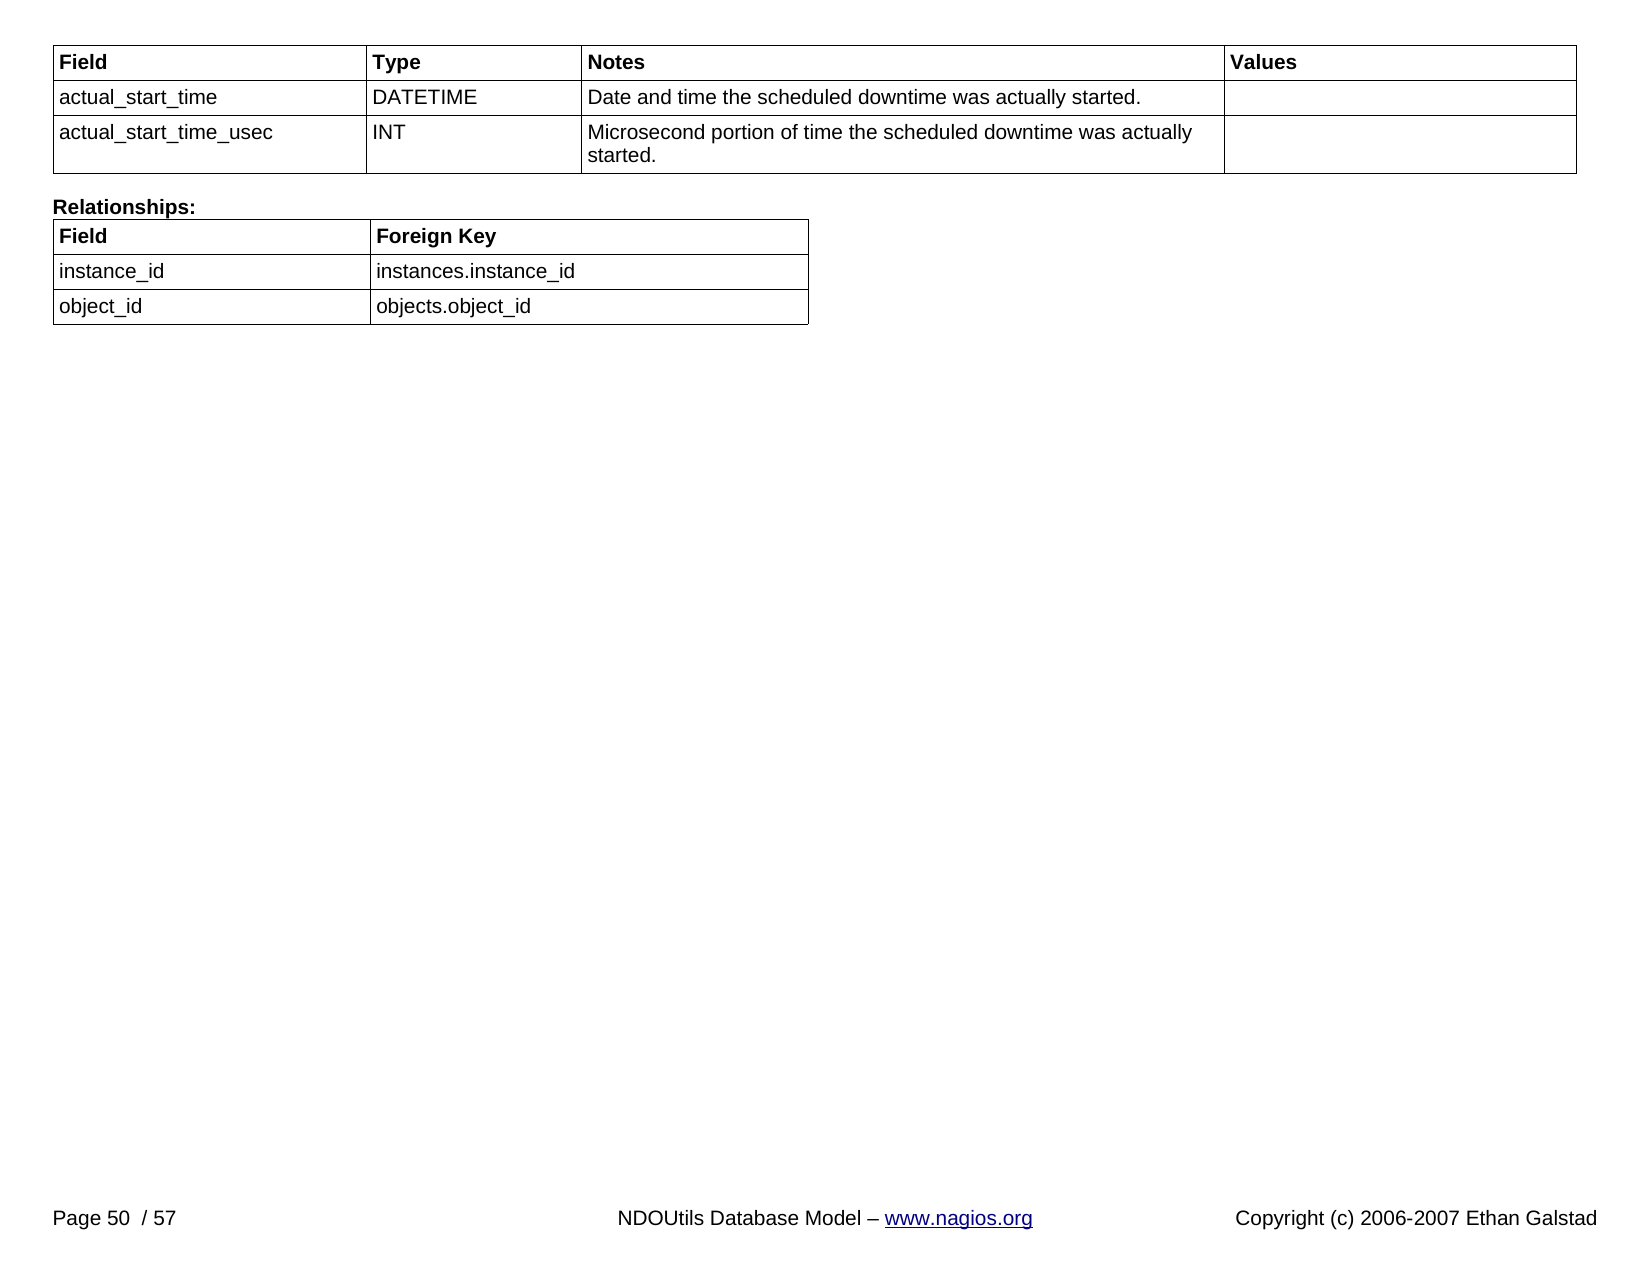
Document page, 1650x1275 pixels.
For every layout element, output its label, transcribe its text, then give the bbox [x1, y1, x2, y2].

table_header Values [1225, 46, 1576, 80]
table_cell objects.object_id [371, 290, 808, 324]
table_cell INT [367, 116, 581, 173]
table_cell [1225, 81, 1576, 115]
table_cell instance_id [54, 255, 370, 289]
table_header Field [54, 220, 370, 254]
table_cell Microsecond portion of time the scheduled downtime was actually started. [582, 116, 1224, 173]
table_header Field [54, 46, 366, 80]
table_header Notes [582, 46, 1224, 80]
table_header Type [367, 46, 581, 80]
table_cell instances.instance_id [371, 255, 808, 289]
table_cell actual_start_time_usec [54, 116, 366, 173]
table_cell actual_start_time [54, 81, 366, 115]
table_cell Date and time the scheduled downtime was actually started. [582, 81, 1224, 115]
table_header Foreign Key [371, 220, 808, 254]
text Relationships: [52, 196, 1597, 219]
table_cell object_id [54, 290, 370, 324]
table_cell [1225, 116, 1576, 173]
table_cell DATETIME [367, 81, 581, 115]
